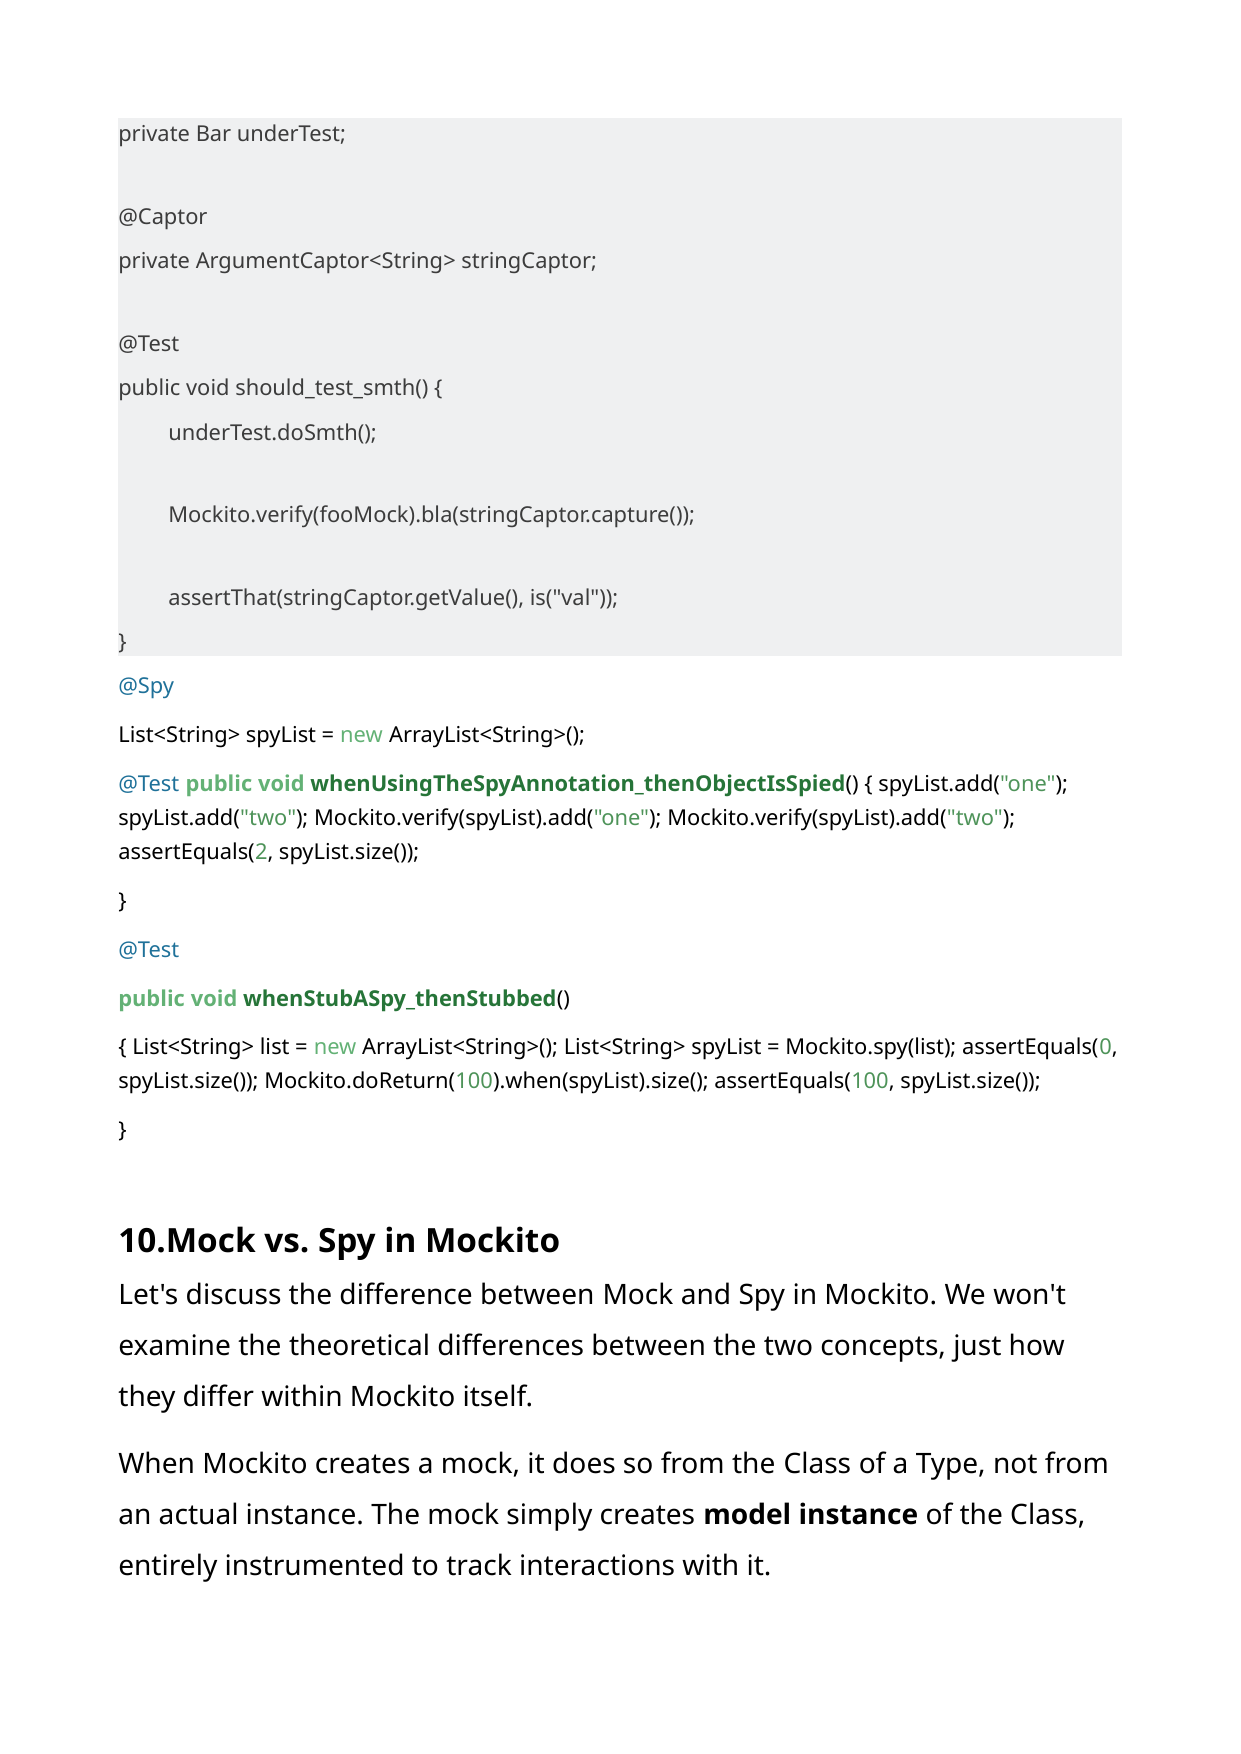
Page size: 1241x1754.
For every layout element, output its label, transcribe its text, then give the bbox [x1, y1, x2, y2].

text Mockito.verify(fooMock).bla(stringCaptor.capture()); [118, 499, 1122, 529]
text { List<String> list = new ArrayList<String>(); List<String> spyList = Mockito.spy(list); assertEquals(0, spyList.size()); Mockito.doReturn(100).when(spyList).size(); assertEquals(100, spyList.size()); [118, 1031, 1122, 1095]
text List<String> spyList = new ArrayList<String>(); [118, 719, 1122, 749]
text } [118, 626, 1122, 656]
text public void whenStubASpy_thenStubbed() [118, 982, 1122, 1012]
text } [118, 1114, 1122, 1177]
text underTest.doSmth(); [118, 416, 1122, 446]
text @Spy [118, 670, 1122, 700]
text @Test public void whenUsingTheSpyAnnotation_thenObjectIsSpied() { spyList.add("one"); spyList.add("two"); Mockito.verify(spyList).add("one"); Mockito.verify(spyList).add("two"); assertEquals(2, spyList.size()); [118, 768, 1122, 866]
text Let's discuss the difference between Mock and Spy in Mockito. We won't examine the theoretical differences between the two concepts, just how they differ within Mockito itself. [118, 1274, 1122, 1415]
text private ArgumentCaptor<String> stringCaptor; [118, 245, 1122, 275]
text @Captor [118, 201, 1122, 231]
text When Mockito creates a mock, it does so from the Class of a Type, not from an actual instance. The mock simply creates model instance of the Class, entirely instrumented to track interactions with it. [118, 1443, 1122, 1583]
text @Test [118, 328, 1122, 357]
text @Test [118, 934, 1122, 963]
text } [118, 885, 1122, 915]
text assertThat(stringCaptor.getValue(), is("val")); [118, 582, 1122, 611]
subtitle 10.Mock vs. Spy in Mockito [118, 1217, 1122, 1262]
text private Bar underTest; [118, 118, 1122, 148]
text public void should_test_smth() { [118, 372, 1122, 402]
